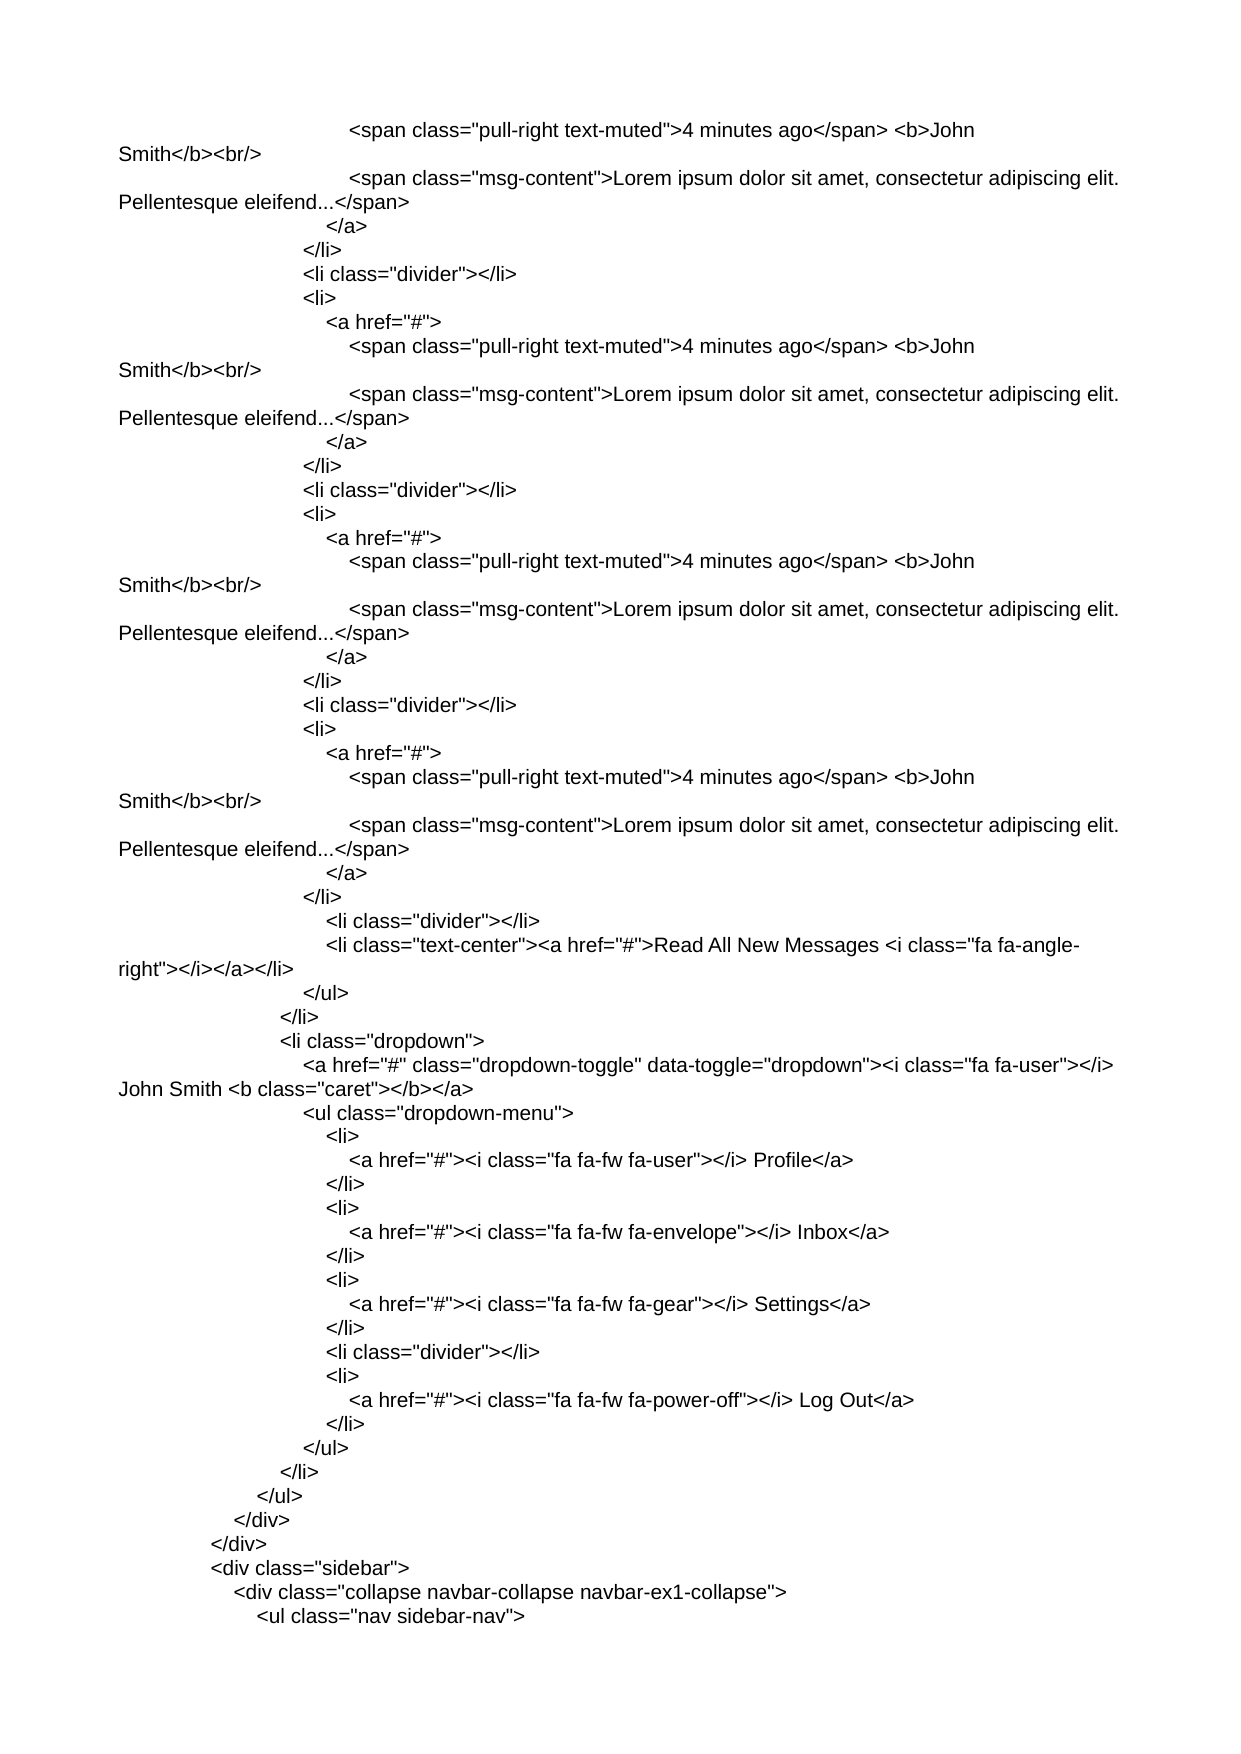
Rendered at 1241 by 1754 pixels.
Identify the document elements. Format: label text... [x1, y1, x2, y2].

text </ul> [118, 1484, 1122, 1508]
text </a> [118, 214, 1122, 238]
text </li> [118, 1004, 1122, 1028]
text </li> [118, 1316, 1122, 1340]
text <li class="text-center"><a href="#">Read All New Messages <i class="fa fa-angle-right"></i></a></li> [118, 933, 1122, 981]
text </a> [118, 429, 1122, 453]
text <li class="divider"></li> [118, 262, 1122, 286]
text <a href="#"> [118, 741, 1122, 765]
text </ul> [118, 981, 1122, 1004]
text <li> [118, 1124, 1122, 1148]
text </div> [118, 1532, 1122, 1556]
text </li> [118, 238, 1122, 262]
text <li> [118, 717, 1122, 741]
text </li> [118, 453, 1122, 477]
text <span class="msg-content">Lorem ipsum dolor sit amet, consectetur adipiscing elit. Pellentesque eleifend...</span> [118, 597, 1122, 645]
text <a href="#"><i class="fa fa-fw fa-user"></i> Profile</a> [118, 1148, 1122, 1172]
text <li class="divider"></li> [118, 1340, 1122, 1364]
text <span class="pull-right text-muted">4 minutes ago</span> <b>John Smith</b><br/> [118, 334, 1122, 382]
text </div> [118, 1508, 1122, 1532]
text <div class="sidebar"> [118, 1556, 1122, 1579]
text </li> [118, 1412, 1122, 1436]
text <li> [118, 501, 1122, 525]
text <a href="#"> [118, 525, 1122, 549]
text </ul> [118, 1436, 1122, 1460]
text <li> [118, 1196, 1122, 1220]
text <li class="dropdown"> [118, 1028, 1122, 1052]
text </li> [118, 669, 1122, 693]
text <a href="#"><i class="fa fa-fw fa-gear"></i> Settings</a> [118, 1292, 1122, 1316]
text <span class="pull-right text-muted">4 minutes ago</span> <b>John Smith</b><br/> [118, 549, 1122, 597]
text <li> [118, 1268, 1122, 1292]
text <span class="msg-content">Lorem ipsum dolor sit amet, consectetur adipiscing elit. Pellentesque eleifend...</span> [118, 382, 1122, 429]
text <ul class="nav sidebar-nav"> [118, 1603, 1122, 1627]
text <li class="divider"></li> [118, 909, 1122, 933]
text </li> [118, 885, 1122, 909]
text <span class="pull-right text-muted">4 minutes ago</span> <b>John Smith</b><br/> [118, 765, 1122, 813]
text <a href="#" class="dropdown-toggle" data-toggle="dropdown"><i class="fa fa-user"></i> John Smith <b class="caret"></b></a> [118, 1052, 1122, 1100]
text </a> [118, 861, 1122, 885]
text </a> [118, 645, 1122, 669]
text </li> [118, 1460, 1122, 1484]
text <a href="#"> [118, 310, 1122, 334]
text <div class="collapse navbar-collapse navbar-ex1-collapse"> [118, 1579, 1122, 1603]
text <a href="#"><i class="fa fa-fw fa-power-off"></i> Log Out</a> [118, 1388, 1122, 1412]
text <a href="#"><i class="fa fa-fw fa-envelope"></i> Inbox</a> [118, 1220, 1122, 1244]
text </li> [118, 1244, 1122, 1268]
text <span class="msg-content">Lorem ipsum dolor sit amet, consectetur adipiscing elit. Pellentesque eleifend...</span> [118, 813, 1122, 861]
text <li class="divider"></li> [118, 693, 1122, 717]
text <ul class="dropdown-menu"> [118, 1100, 1122, 1124]
text <li> [118, 1364, 1122, 1388]
text <li> [118, 286, 1122, 310]
text </li> [118, 1172, 1122, 1196]
text <span class="msg-content">Lorem ipsum dolor sit amet, consectetur adipiscing elit. Pellentesque eleifend...</span> [118, 166, 1122, 214]
text <li class="divider"></li> [118, 477, 1122, 501]
text <span class="pull-right text-muted">4 minutes ago</span> <b>John Smith</b><br/> [118, 118, 1122, 166]
